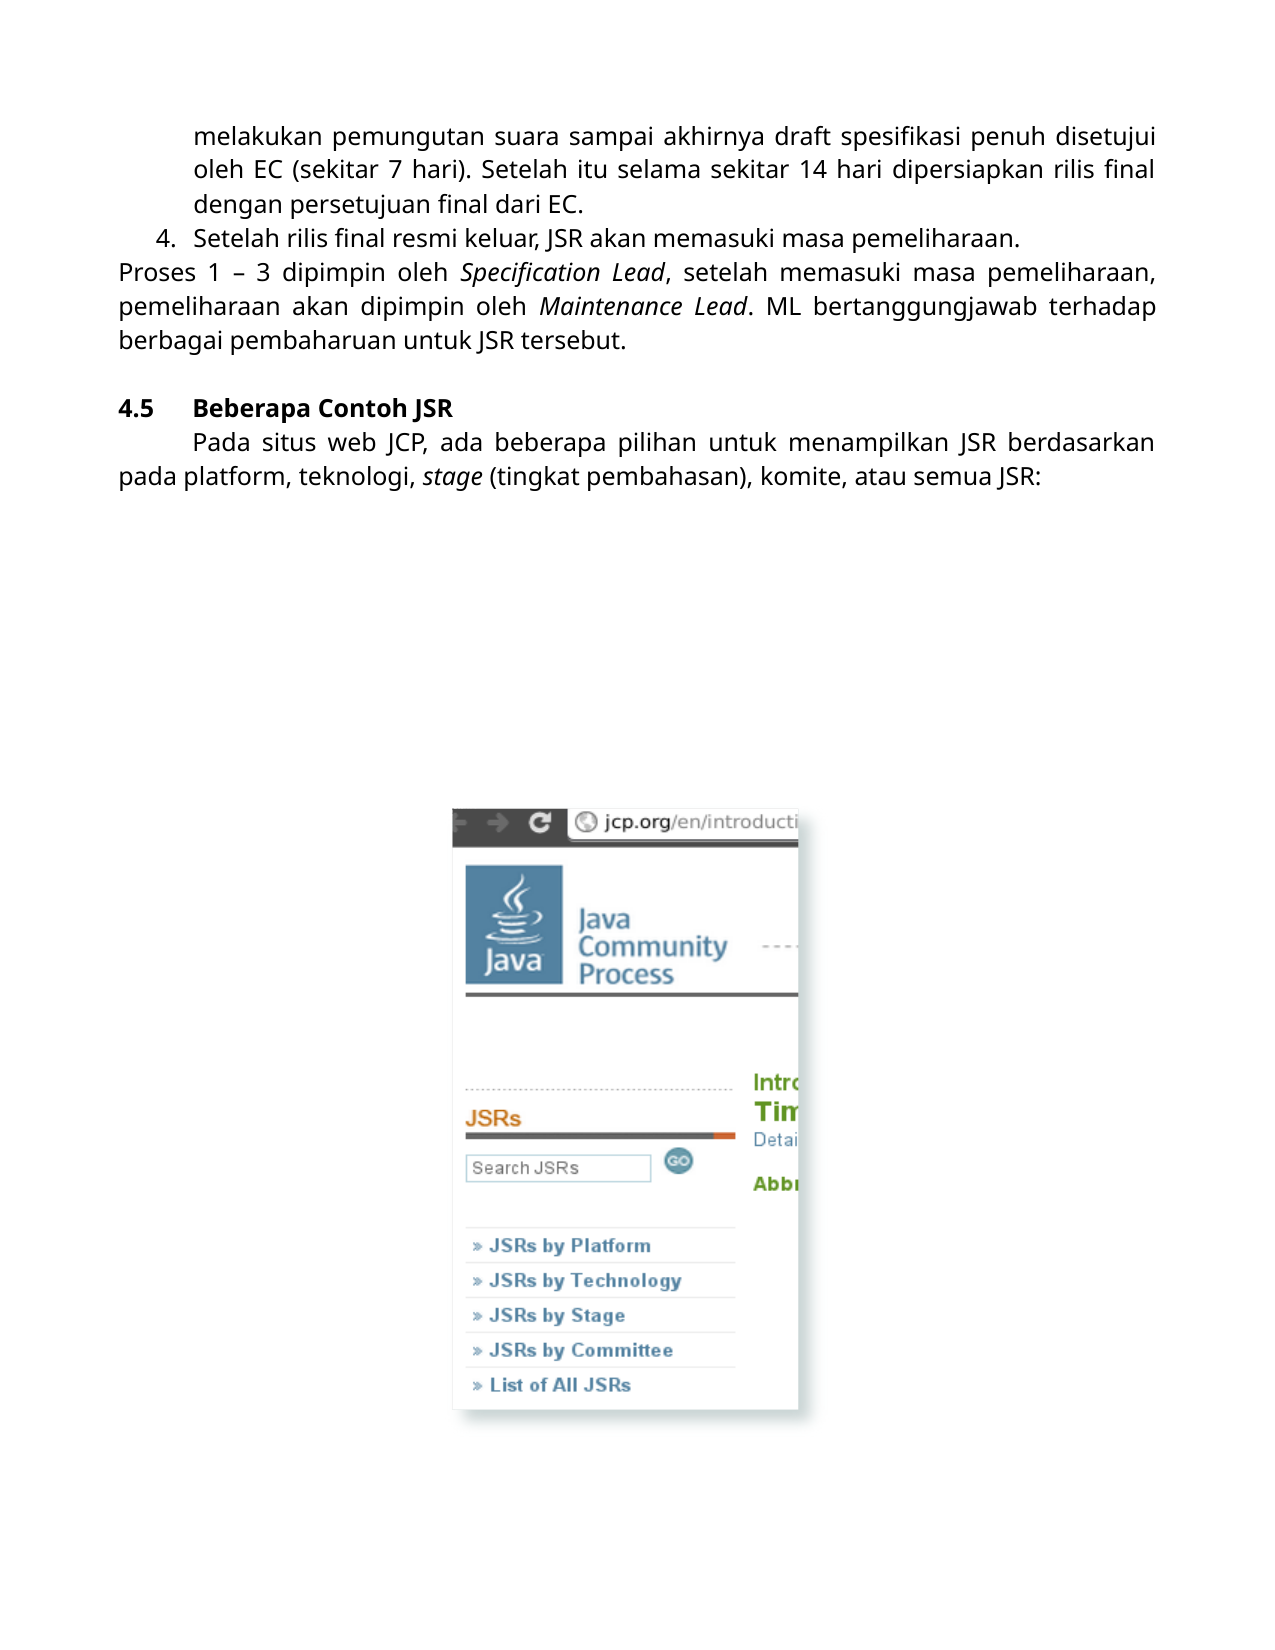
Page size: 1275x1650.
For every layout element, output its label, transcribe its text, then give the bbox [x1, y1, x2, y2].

list Setelah rilis final resmi keluar, JSR akan memasuki masa pemeliharaan. [156, 220, 1157, 254]
list melakukan pemungutan suara sampai akhirnya draft spesifikasi penuh disetujui oleh EC (sekitar 7 hari). Setelah itu selama sekitar 14 hari dipersiapkan rilis final dengan persetujuan final dari EC. [156, 118, 1157, 220]
text 4.5 Beberapa Contoh JSR [118, 391, 1157, 425]
text Pada situs web JCP, ada beberapa pilihan untuk menampilkan JSR berdasarkan pada platform, teknologi, stage (tingkat pembahasan), komite, atau semua JSR: [118, 425, 1157, 493]
picture [442, 799, 833, 1442]
text Proses 1 – 3 dipimpin oleh Specification Lead, setelah memasuki masa pemeliharaan, pemeliharaan akan dipimpin oleh Maintenance Lead. ML bertanggungjawab terhadap berbagai pembaharuan untuk JSR tersebut. [118, 254, 1157, 357]
